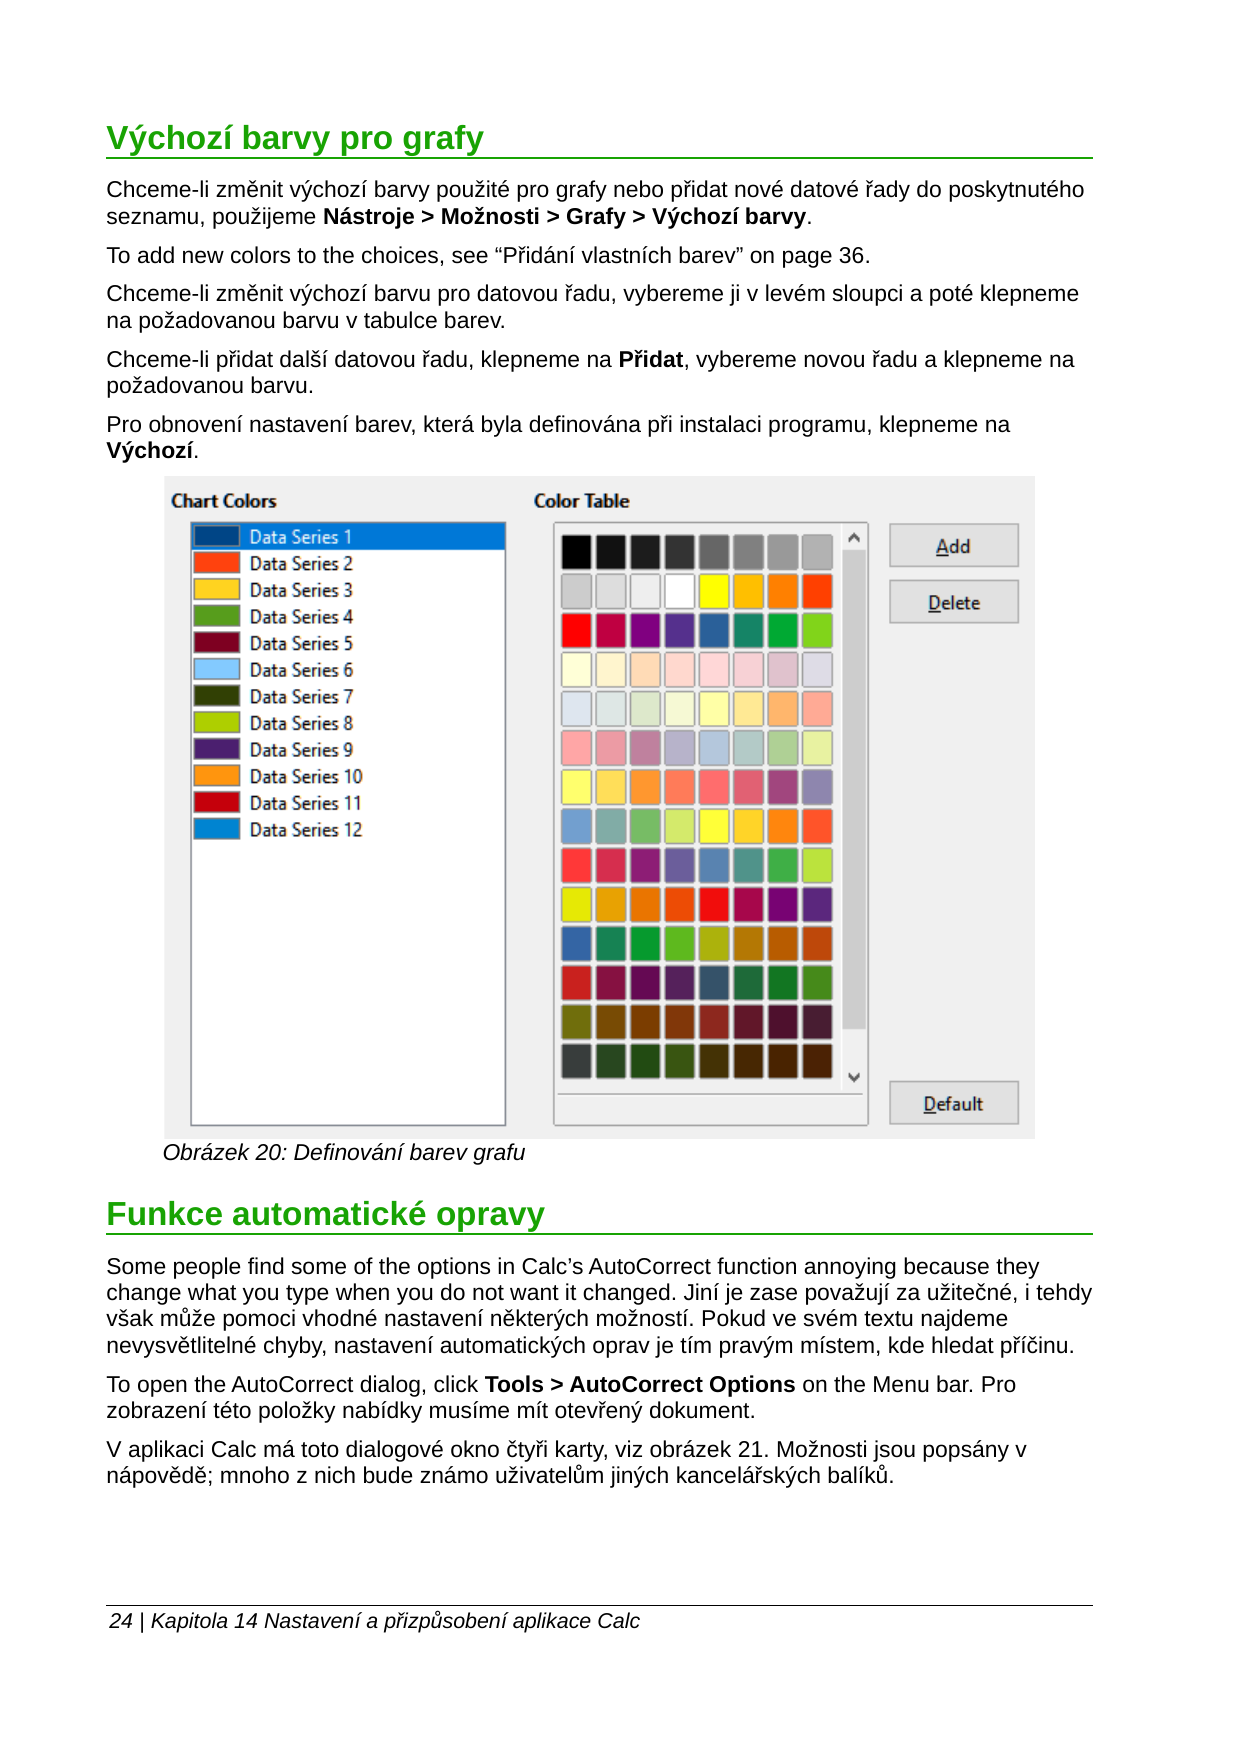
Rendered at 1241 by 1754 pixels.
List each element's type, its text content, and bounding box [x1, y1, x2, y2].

text Obrázek 20: Definování barev grafu [162, 476, 1037, 1165]
text V aplikaci Calc má toto dialogové okno čtyři karty, viz obrázek 21. Možnosti jsou popsány v nápovědě; mnoho z nich bude známo uživatelům jiných kancelářských balíků. [106, 1436, 1093, 1488]
text Chceme-li změnit výchozí barvu pro datovou řadu, vybereme ji v levém sloupci a poté klepneme na požadovanou barvu v tabulce barev. [106, 280, 1093, 333]
text Pro obnovení nastavení barev, která byla definována při instalaci programu, klepneme na Výchozí. [106, 411, 1093, 463]
picture [164, 476, 1035, 1139]
text To open the AutoCorrect dialog, click Tools > AutoCorrect Options on the Menu bar. Pro zobrazení této položky nabídky musíme mít otevřený dokument. [106, 1371, 1093, 1423]
text To add new colors to the choices, see “Adding custom colors” on page 34. [106, 242, 1093, 268]
subtitle Funkce automatické opravy [106, 1194, 1093, 1233]
text Chceme-li změnit výchozí barvy použité pro grafy nebo přidat nové datové řady do poskytnutého seznamu, použijeme Nástroje > Možnosti > Grafy > Výchozí barvy. [106, 176, 1093, 229]
text Chceme-li přidat další datovou řadu, klepneme na Přidat, vybereme novou řadu a klepneme na požadovanou barvu. [106, 346, 1093, 398]
text Some people find some of the options in Calc’s AutoCorrect function annoying because they change what you type when you do not want it changed. Jiní je zase považují za užitečné, i tehdy však může pomoci vhodné nastavení některých možností. Pokud ve svém textu najdeme nevysvětlitelné chyby, nastavení automatických oprav je tím pravým místem, kde hledat příčinu. [106, 1253, 1093, 1358]
subtitle Výchozí barvy pro grafy [106, 118, 1093, 157]
